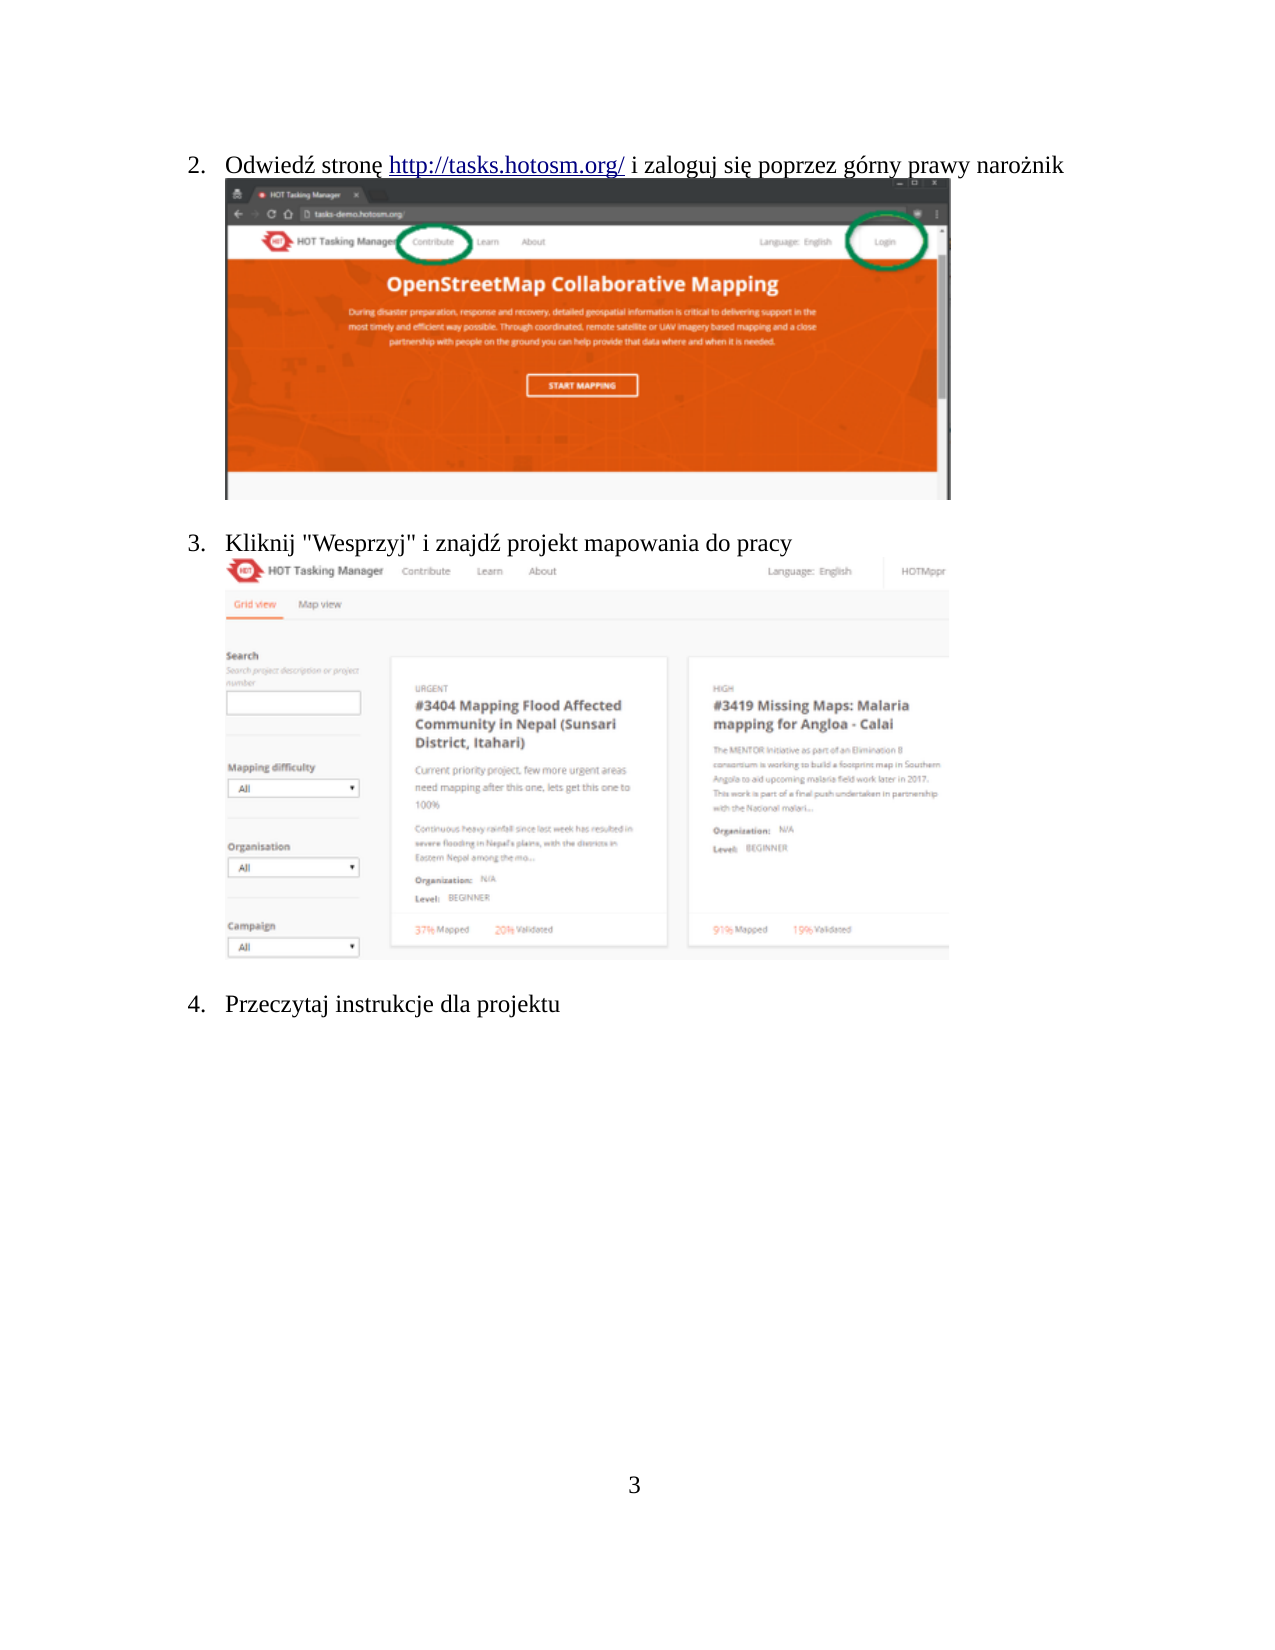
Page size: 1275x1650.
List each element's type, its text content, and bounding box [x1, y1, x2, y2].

picture [225, 557, 950, 960]
list Kliknij "Wesprzyj" i znajdź projekt mapowania do pracy [187, 528, 1125, 989]
list Odwiedź stronę http://tasks.hotosm.org/ i zaloguj się poprzez górny prawy narożnik [187, 150, 1125, 528]
list Przeczytaj instrukcje dla projektu [187, 989, 1125, 1017]
picture [225, 178, 951, 500]
